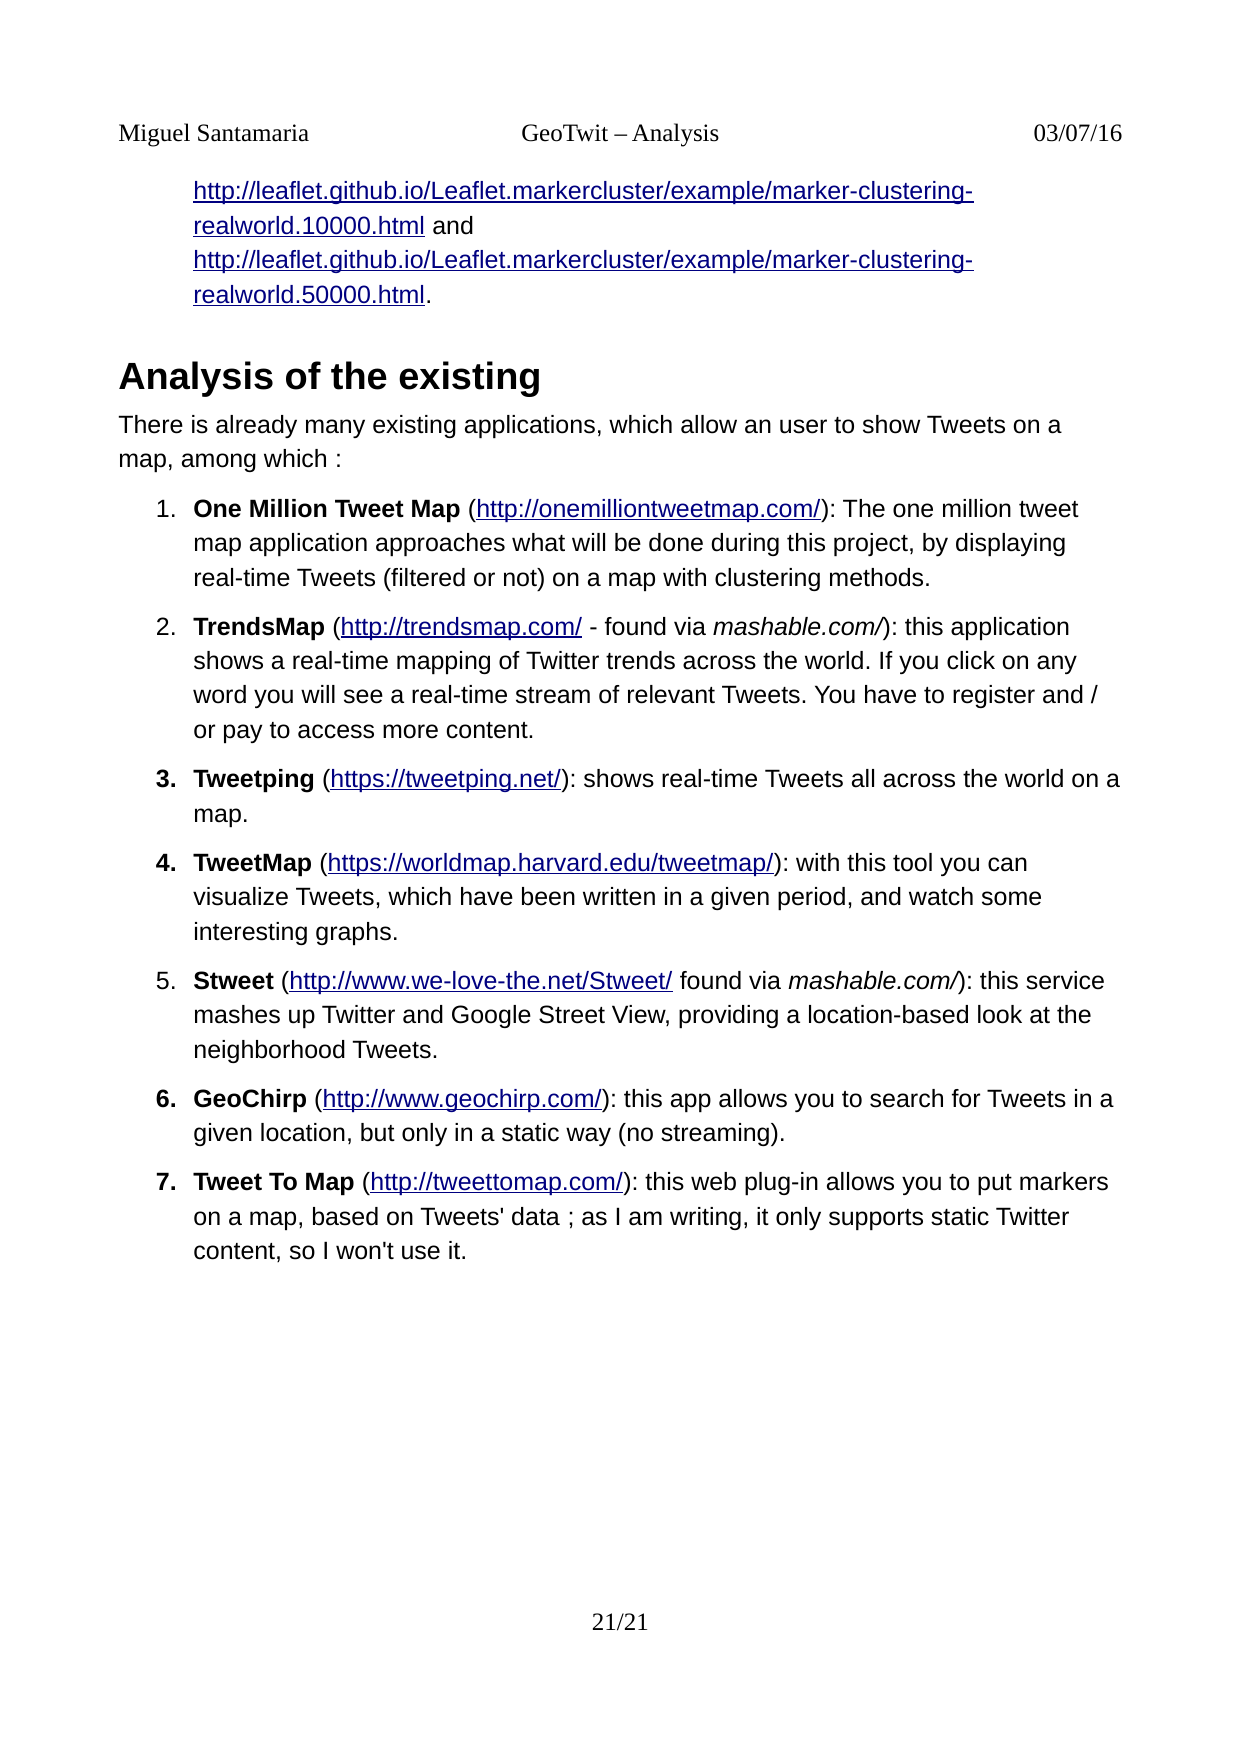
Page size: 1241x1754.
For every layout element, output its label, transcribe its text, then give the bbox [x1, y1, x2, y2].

list Stweet (http://www.we-love-the.net/Stweet/ found via mashable.com/): this service mashes up Twitter and Google Street View, providing a location-based look at the neighborhood Tweets. [156, 966, 1122, 1063]
list TweetMap (https://worldmap.harvard.edu/tweetmap/): with this tool you can visualize Tweets, which have been written in a given period, and watch some interesting graphs. [156, 848, 1122, 945]
list GeoChirp (http://www.geochirp.com/): this app allows you to search for Tweets in a given location, but only in a static way (no streaming). [156, 1084, 1122, 1147]
list Tweetping (https://tweetping.net/): shows real-time Tweets all across the world on a map. [156, 764, 1122, 827]
list http://leaflet.github.io/Leaflet.markercluster/example/marker-clustering-realworld.10000.html and http://leaflet.github.io/Leaflet.markercluster/example/marker-clustering-realworld.50000.html. [156, 176, 1122, 308]
text There is already many existing applications, which allow an user to show Tweets on a map, among which : [118, 410, 1122, 473]
list One Million Tweet Map (http://onemilliontweetmap.com/): The one million tweet map application approaches what will be done during this project, by displaying real-time Tweets (filtered or not) on a map with clustering methods. [156, 493, 1122, 591]
list TrendsMap (http://trendsmap.com/ - found via mashable.com/): this application shows a real-time mapping of Twitter trends across the world. If you click on any word you will see a real-time stream of relevant Tweets. You have to register and / or pay to access more content. [156, 612, 1122, 744]
list Tweet To Map (http://tweettomap.com/): this web plug-in allows you to put markers on a map, based on Tweets' data ; as I am writing, it only supports static Twitter content, so I won't use it. [156, 1167, 1122, 1265]
subtitle Analysis of the existing [118, 354, 1122, 397]
